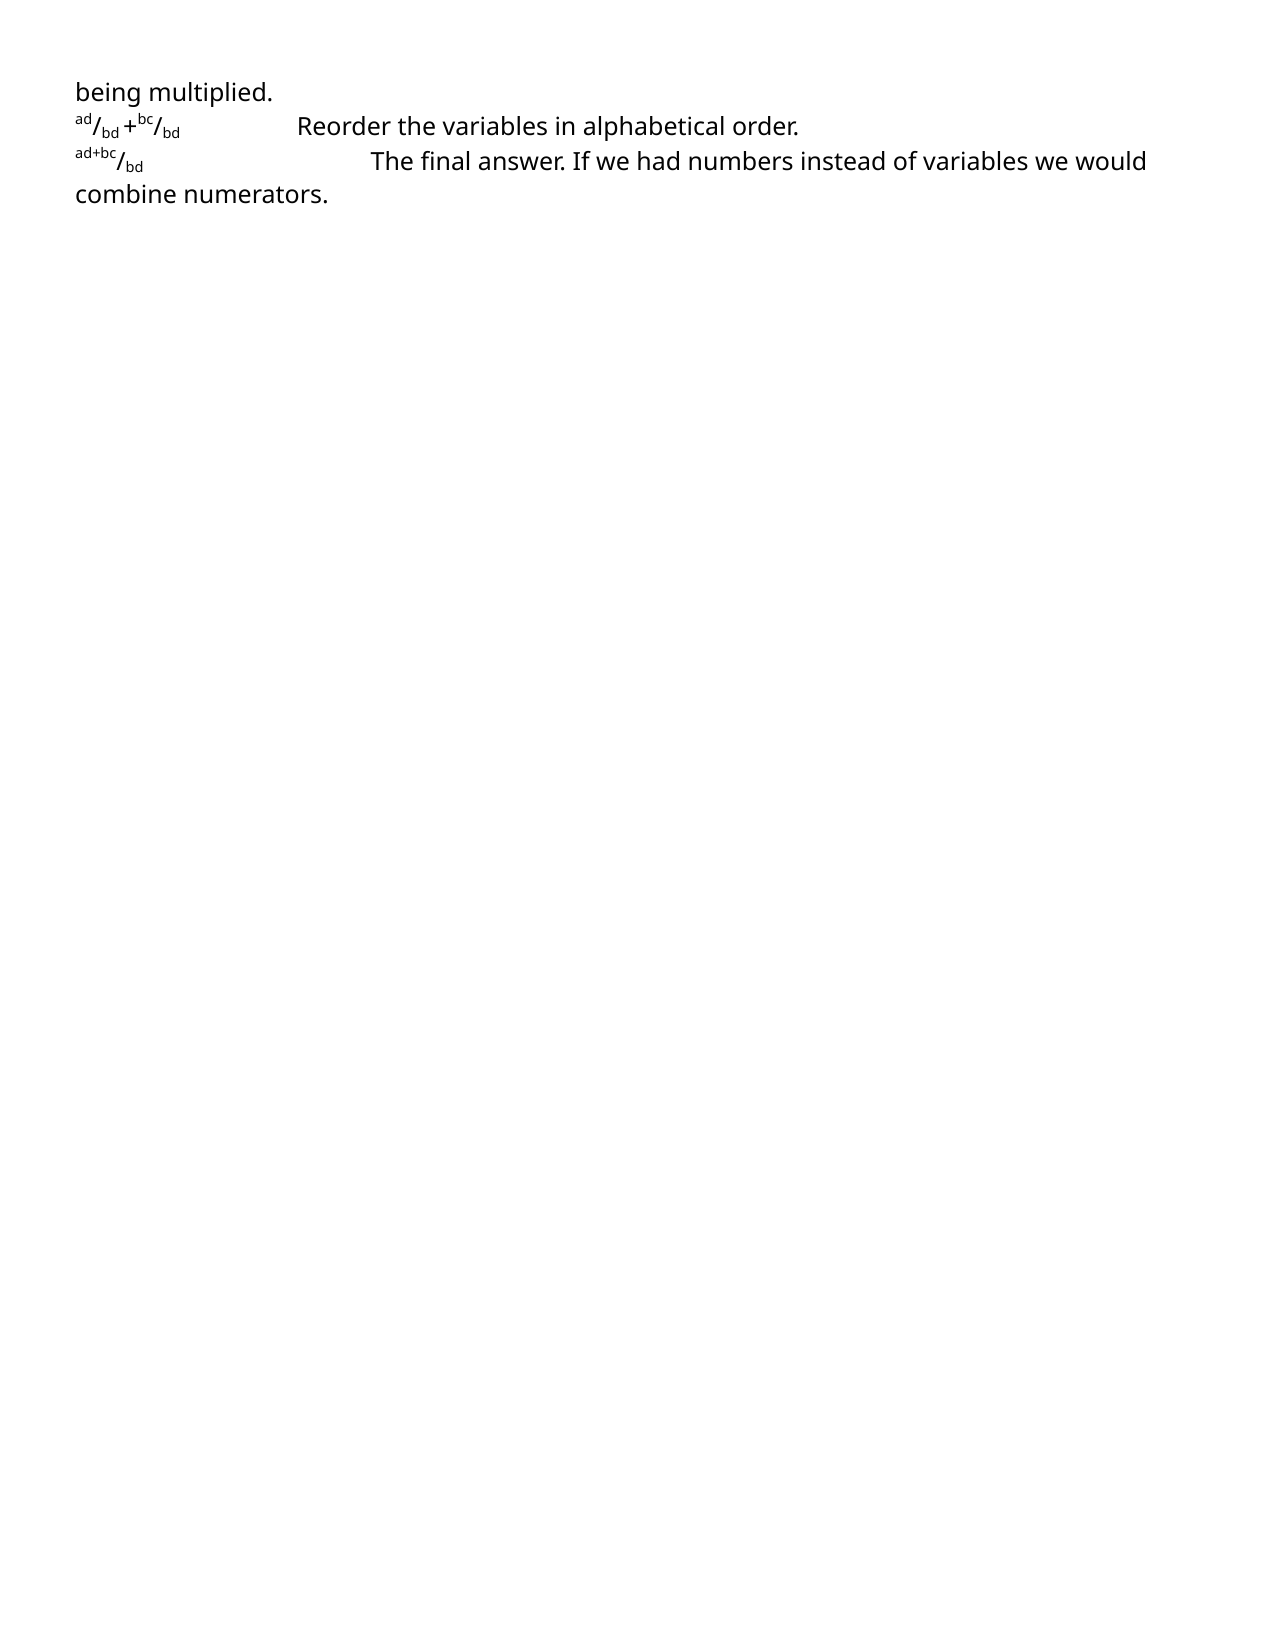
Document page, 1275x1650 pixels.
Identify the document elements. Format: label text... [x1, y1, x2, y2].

text ad+bc/bd The final answer. If we had numbers instead of variables we would combine numerators. [75, 143, 1200, 211]
text ad/bd +bc/bd Reorder the variables in alphabetical order. [75, 109, 1200, 143]
text being multiplied. [75, 75, 1200, 109]
